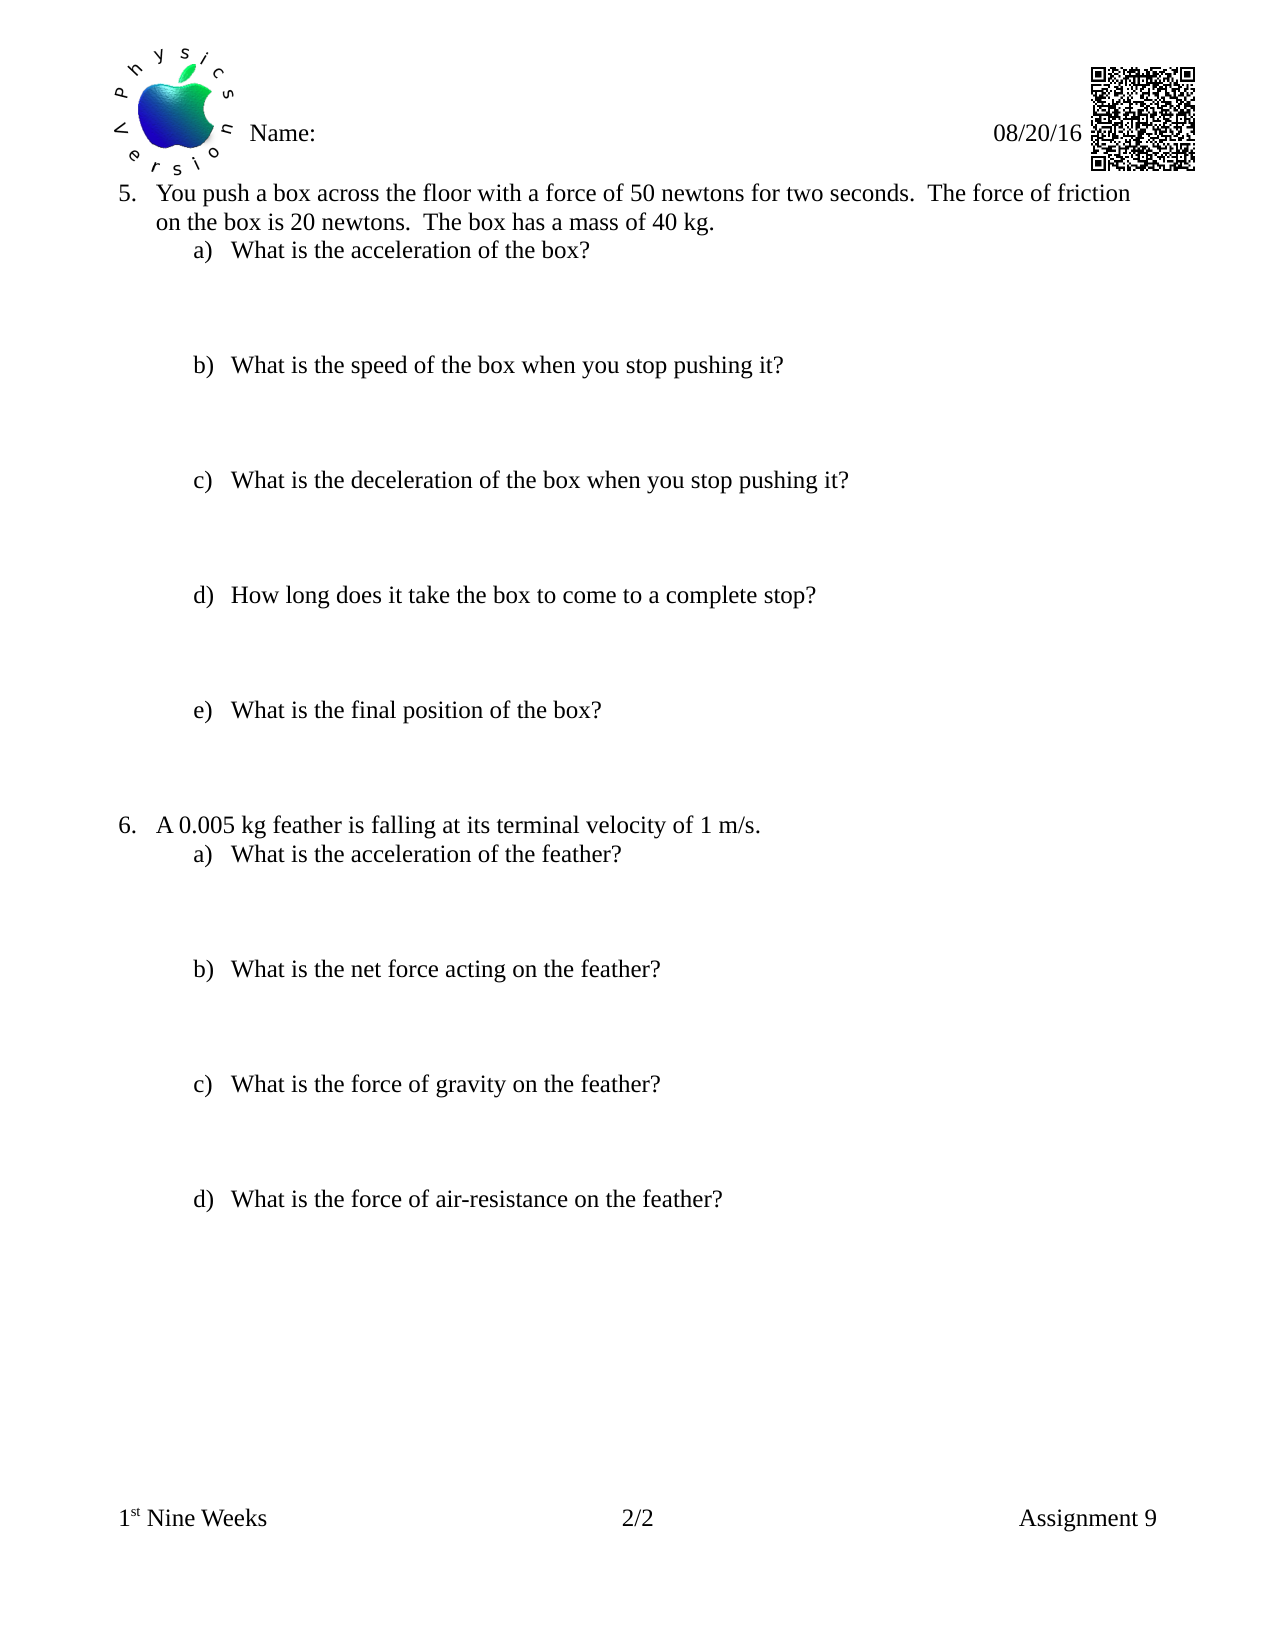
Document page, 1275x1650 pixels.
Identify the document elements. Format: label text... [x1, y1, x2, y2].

list A 0.005 kg feather is falling at its terminal velocity of 1 m/s. [118, 811, 1157, 839]
list What is the force of air-resistance on the feather? [193, 1184, 1157, 1213]
list What is the deceleration of the box when you stop pushing it? [193, 466, 1157, 494]
list What is the final position of the box? [193, 696, 1157, 724]
list What is the force of gravity on the feather? [193, 1069, 1157, 1098]
list How long does it take the box to come to a complete stop? [193, 581, 1157, 609]
list You push a box across the floor with a force of 50 newtons for two seconds. The force of friction on the box is 20 newtons. The box has a mass of 40 kg. [118, 176, 1157, 236]
list What is the acceleration of the feather? [193, 839, 1157, 868]
list What is the acceleration of the box? [193, 236, 1157, 264]
list What is the speed of the box when you stop pushing it? [193, 351, 1157, 379]
picture [1082, 58, 1203, 179]
list What is the net force acting on the feather? [193, 954, 1157, 983]
picture [113, 48, 234, 176]
